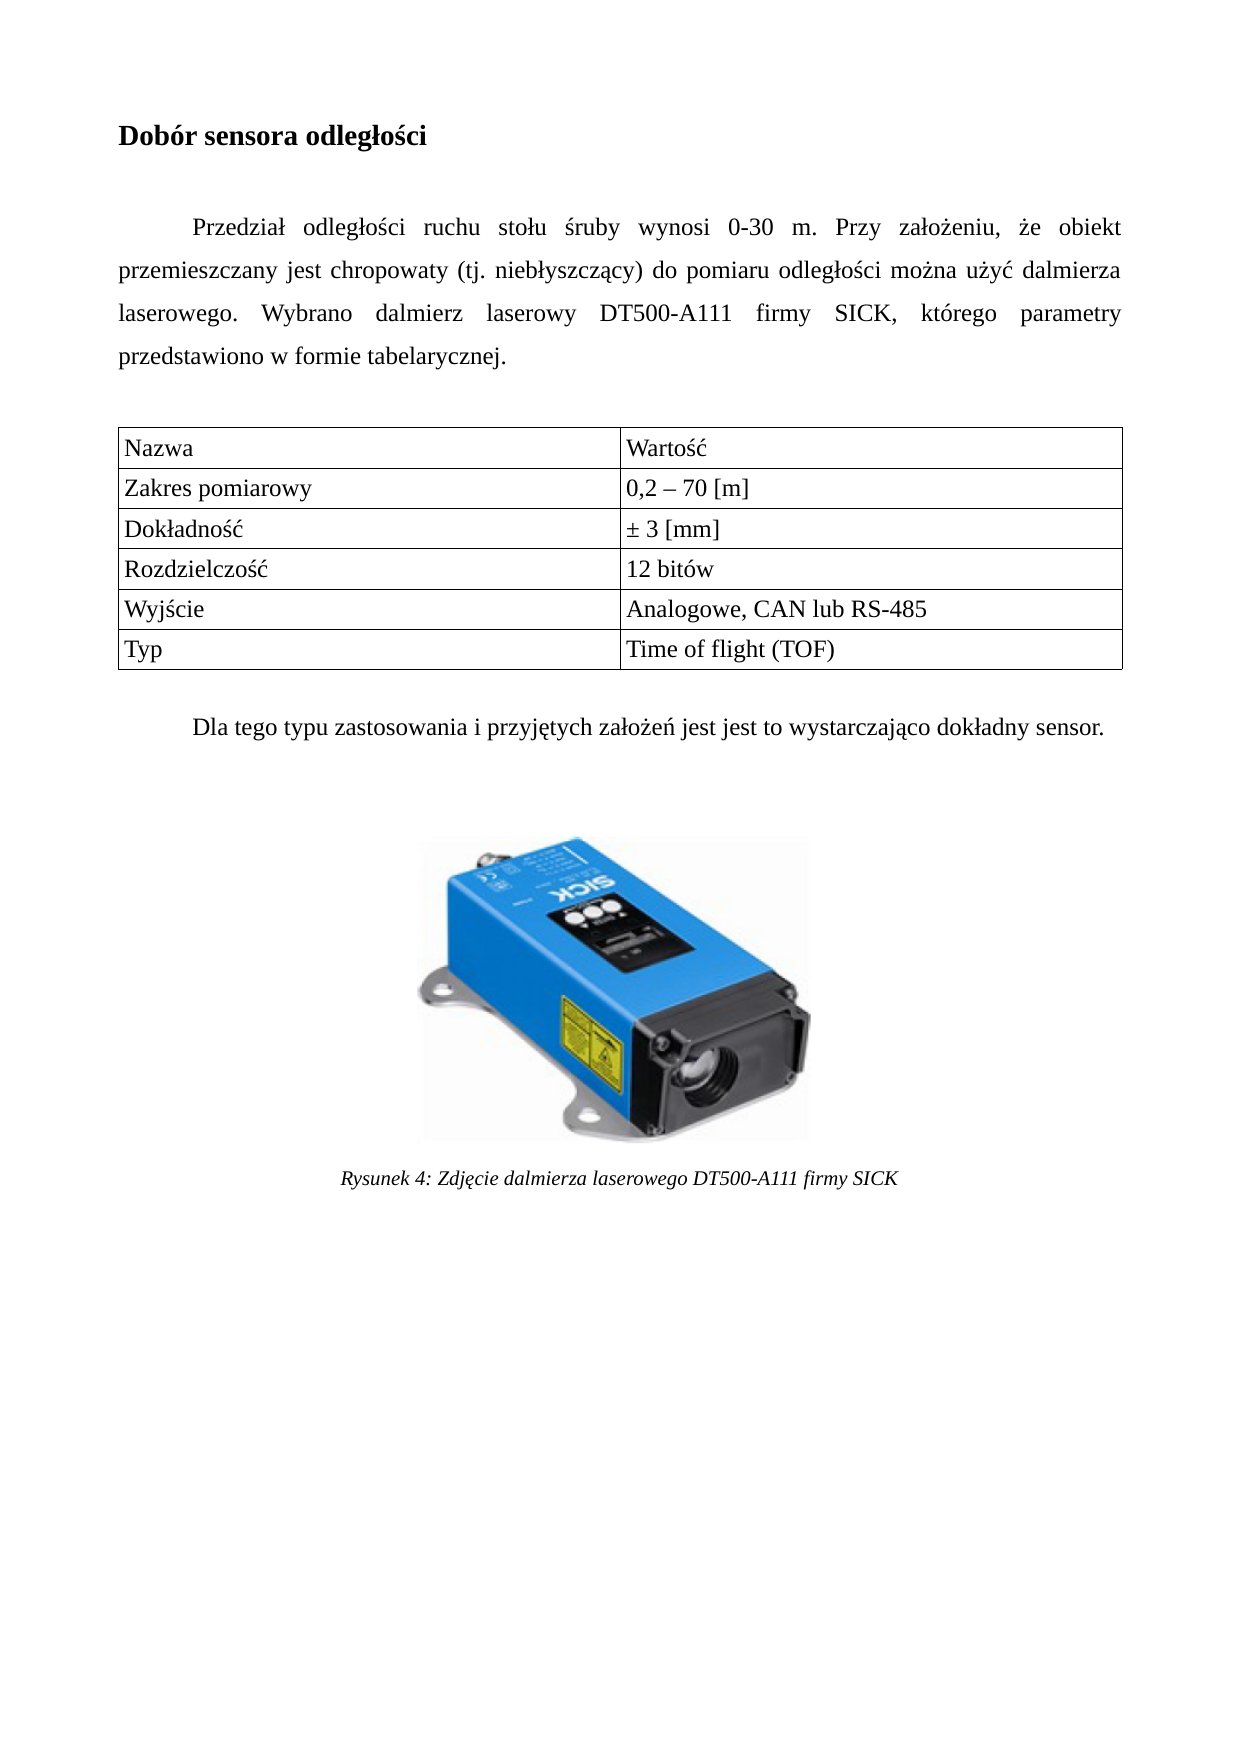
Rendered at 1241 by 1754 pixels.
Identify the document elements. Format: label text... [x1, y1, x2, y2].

text Dla tego typu zastosowania i przyjętych założeń jest jest to wystarczająco dokładny sensor. [118, 712, 1122, 741]
text Dobór sensora odległości [118, 118, 1122, 152]
table_header Wartość [621, 428, 1122, 467]
table_cell Time of flight (TOF) [621, 630, 1122, 669]
table_cell Typ [119, 630, 620, 669]
text Przedział odległości ruchu stołu śruby wynosi 0-30 m. Przy założeniu, że obiekt przemieszczany jest chropowaty (tj. niebłyszczący) do pomiaru odległości można użyć dalmierza laserowego. Wybrano dalmierz laserowy DT500-A111 firmy SICK, którego parametry przedstawiono w formie tabelarycznej. [118, 212, 1122, 370]
table_header Nazwa [119, 428, 620, 467]
table_cell ± 3 [mm] [621, 509, 1122, 548]
table_cell 0,2 – 70 [m] [621, 469, 1122, 508]
table_cell Zakres pomiarowy [119, 469, 620, 508]
table_cell Analogowe, CAN lub RS-485 [621, 590, 1122, 629]
table_cell Wyjście [119, 590, 620, 629]
text Rysunek 4: Zdjęcie dalmierza laserowego DT500-A111 firmy SICK [315, 843, 925, 1190]
table_cell Rozdzielczość [119, 549, 620, 588]
table_cell 12 bitów [621, 549, 1122, 588]
table_cell Dokładność [119, 509, 620, 548]
